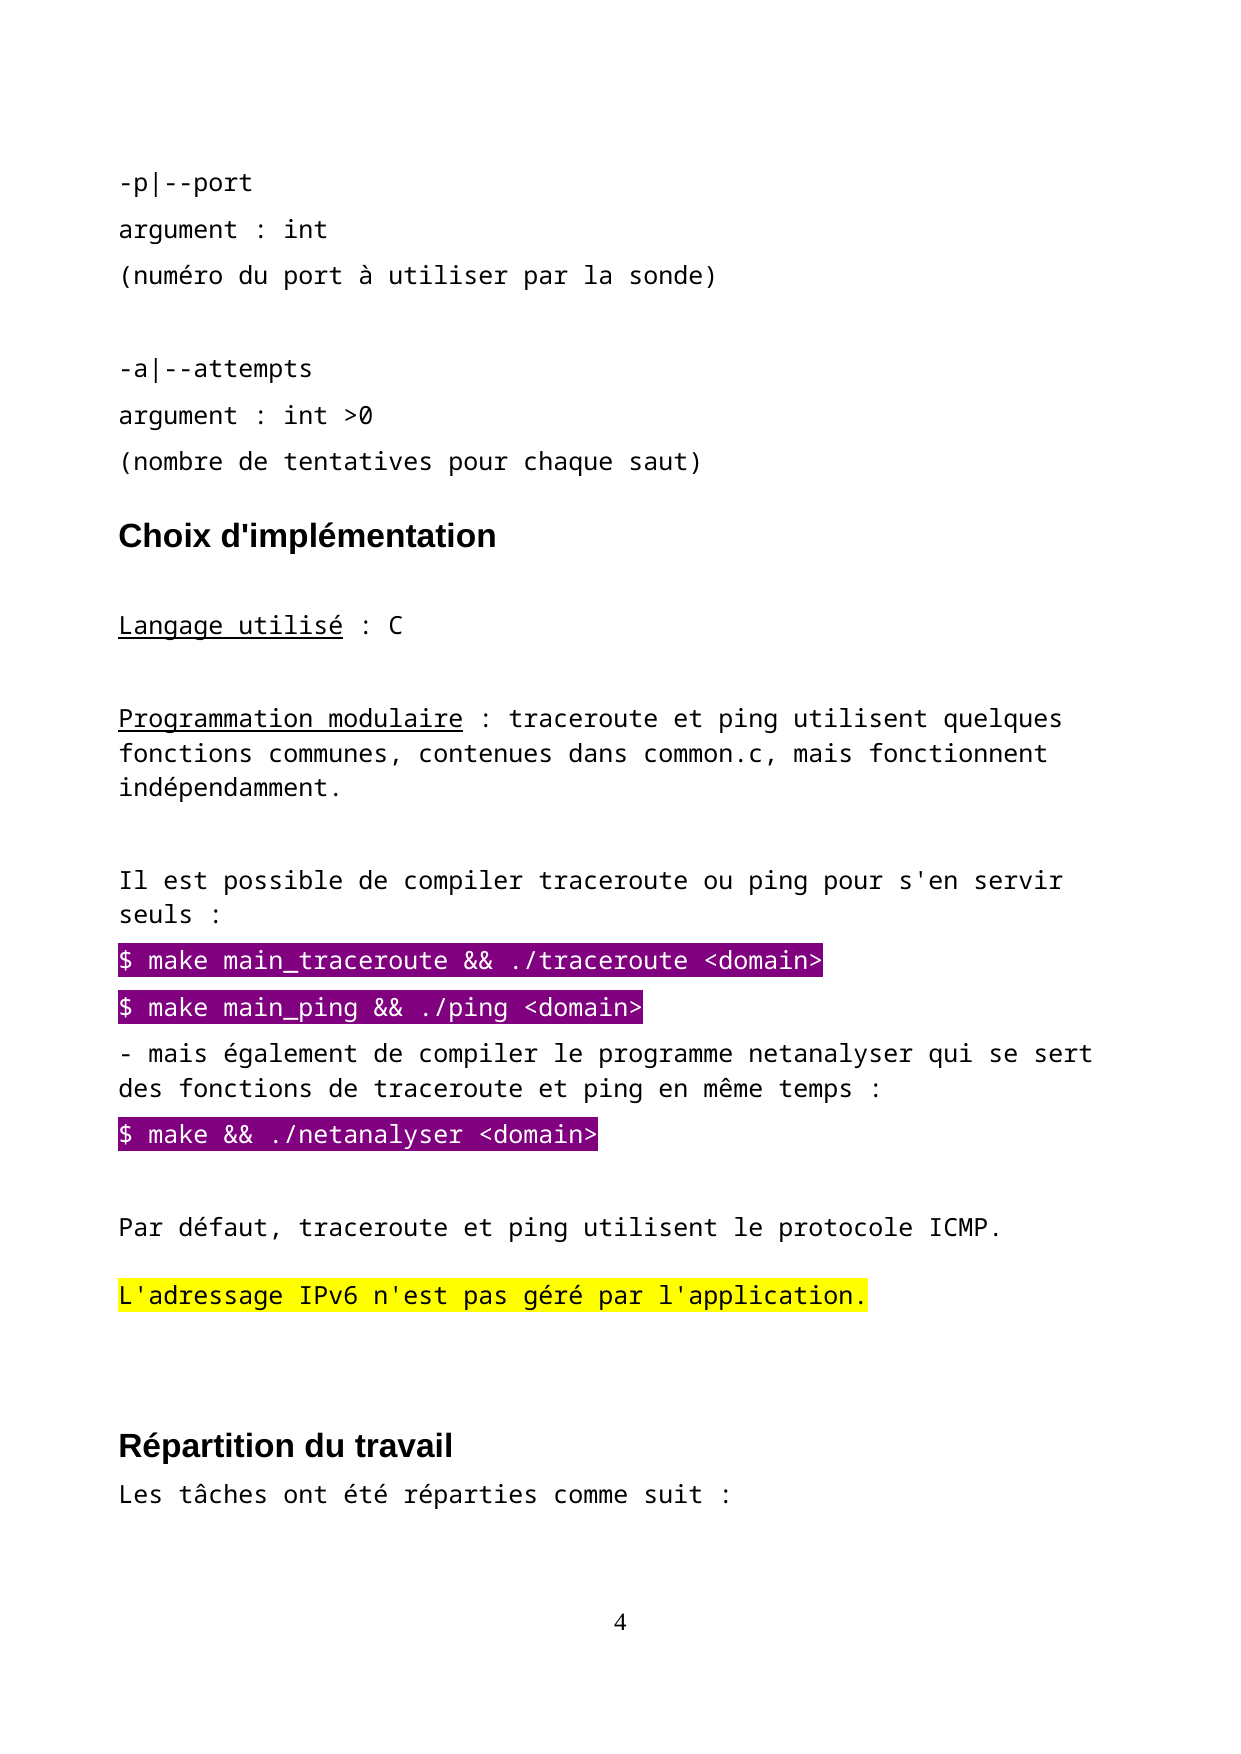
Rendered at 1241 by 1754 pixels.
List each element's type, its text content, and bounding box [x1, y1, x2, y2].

text $ make && ./netanalyser <domain> [118, 1117, 1122, 1151]
text Langage utilisé : C [118, 608, 1122, 642]
text Programmation modulaire : traceroute et ping utilisent quelques fonctions communes, contenues dans common.c, mais fonctionnent indépendamment. [118, 701, 1122, 803]
subtitle Répartition du travail [118, 1426, 1122, 1464]
text -p|--port [118, 165, 1122, 199]
text argument : int [118, 211, 1122, 245]
text Il est possible de compiler traceroute ou ping pour s'en servir seuls : [118, 862, 1122, 931]
text - mais également de compiler le programme netanalyser qui se sert des fonctions de traceroute et ping en même temps : [118, 1036, 1122, 1104]
text $ make main_traceroute && ./traceroute <domain> [118, 943, 1122, 977]
text (numéro du port à utiliser par la sonde) [118, 258, 1122, 292]
text (nombre de tentatives pour chaque saut) [118, 444, 1122, 478]
text Les tâches ont été réparties comme suit : [118, 1477, 1122, 1511]
text $ make main_ping && ./ping <domain> [118, 989, 1122, 1024]
text Par défaut, traceroute et ping utilisent le protocole ICMP. L'adressage IPv6 n'est pas géré par l'application. [118, 1210, 1122, 1312]
text argument : int >0 [118, 397, 1122, 432]
text -a|--attempts [118, 351, 1122, 385]
subtitle Choix d'implémentation [118, 516, 1122, 554]
